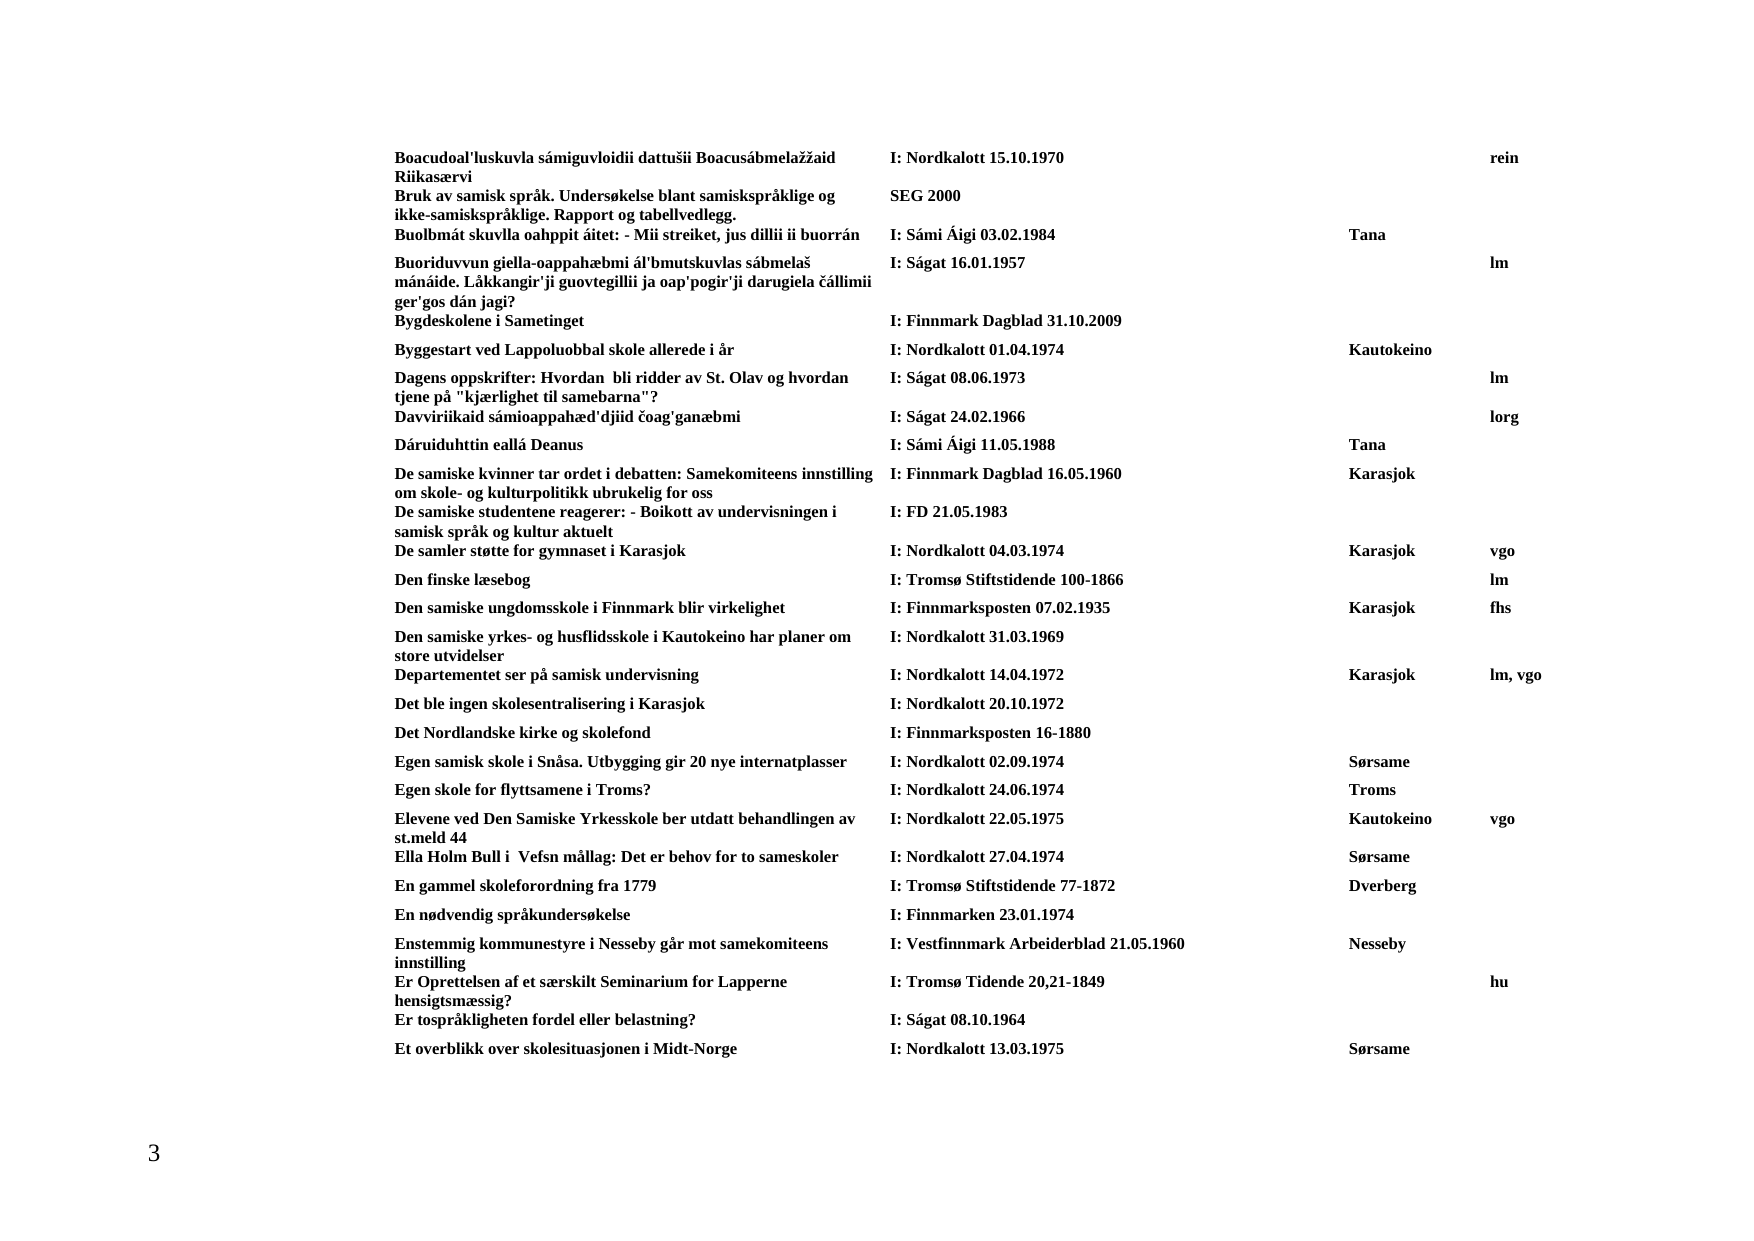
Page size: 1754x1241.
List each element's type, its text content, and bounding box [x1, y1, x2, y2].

table_cell [1341, 502, 1482, 541]
table_cell [149, 541, 387, 569]
table_cell fhs [1483, 598, 1605, 627]
table_cell Tana [1341, 435, 1482, 464]
table_cell Dagens oppskrifter: Hvordan bli ridder av St. Olav og hvordan tjene på "kjærlighet til samebarna"? [387, 368, 883, 406]
table_cell De samler støtte for gymnaset i Karasjok [387, 541, 883, 569]
table_cell [1483, 934, 1605, 972]
table_cell [1341, 723, 1482, 751]
table_cell Buolbmát skuvlla oahppit áitet: - Mii streiket, jus dillii ii buorrán [387, 224, 883, 253]
table_cell [1483, 1039, 1605, 1068]
table_cell [149, 876, 387, 905]
table_cell [149, 972, 387, 1010]
table_cell Det ble ingen skolesentralisering i Karasjok [387, 694, 883, 723]
table_cell SEG 2000 [883, 186, 1341, 224]
table_cell Enstemmig kommunestyre i Nesseby går mot samekomiteens innstilling [387, 934, 883, 972]
table_cell Er Oprettelsen af et særskilt Seminarium for Lapperne hensigtsmæssig? [387, 972, 883, 1010]
table_cell I: Finnmarken 23.01.1974 [883, 905, 1341, 933]
table_cell [1341, 972, 1482, 1010]
table_cell [149, 627, 387, 665]
table_cell Det Nordlandske kirke og skolefond [387, 723, 883, 751]
table_cell hu [1483, 972, 1605, 1010]
table_cell [149, 751, 387, 780]
table_cell Sørsame [1341, 751, 1482, 780]
table_cell Er tospråkligheten fordel eller belastning? [387, 1010, 883, 1039]
table_cell [1341, 627, 1482, 665]
table_cell I: Ságat 24.02.1966 [883, 406, 1341, 435]
table_cell De samiske kvinner tar ordet i debatten: Samekomiteens innstilling om skole- og kulturpolitikk ubrukelig for oss [387, 464, 883, 502]
table_cell [1483, 1010, 1605, 1039]
table_cell I: Ságat 16.01.1957 [883, 253, 1341, 311]
table_cell [149, 905, 387, 933]
table_cell Davviriikaid sámioappahæd'djiid čoag'ganæbmi [387, 406, 883, 435]
table_cell [1483, 186, 1605, 224]
table_cell Sørsame [1341, 1039, 1482, 1068]
table_cell I: Nordkalott 04.03.1974 [883, 541, 1341, 569]
table_cell I: Finnmarksposten 07.02.1935 [883, 598, 1341, 627]
table_cell Elevene ved Den Samiske Yrkesskole ber utdatt behandlingen av st.meld 44 [387, 809, 883, 847]
table_cell Bruk av samisk språk. Undersøkelse blant samiskspråklige og ikke-samiskspråklige. Rapport og tabellvedlegg. [387, 186, 883, 224]
table_cell [149, 847, 387, 876]
table_cell [1483, 627, 1605, 665]
table_cell Byggestart ved Lappoluobbal skole allerede i år [387, 339, 883, 368]
table_cell [149, 406, 387, 435]
table_cell lm [1483, 253, 1605, 311]
table_cell [149, 1010, 387, 1039]
table_cell [149, 809, 387, 847]
table_cell Den samiske yrkes- og husflidsskole i Kautokeino har planer om store utvidelser [387, 627, 883, 665]
table_cell I: Nordkalott 24.06.1974 [883, 780, 1341, 809]
table_cell lorg [1483, 406, 1605, 435]
table_cell [1483, 464, 1605, 502]
table_cell De samiske studentene reagerer: - Boikott av undervisningen i samisk språk og kultur aktuelt [387, 502, 883, 541]
table_cell Sørsame [1341, 847, 1482, 876]
table_cell [1483, 905, 1605, 933]
table_cell Dverberg [1341, 876, 1482, 905]
table_cell I: Ságat 08.06.1973 [883, 368, 1341, 406]
table_cell [1341, 253, 1482, 311]
table_cell I: Nordkalott 14.04.1972 [883, 665, 1341, 694]
table_cell I: Finnmark Dagblad 31.10.2009 [883, 311, 1341, 339]
table_cell Troms [1341, 780, 1482, 809]
table_cell I: Sámi Áigi 03.02.1984 [883, 224, 1341, 253]
table_cell [149, 502, 387, 541]
table_cell [1341, 905, 1482, 933]
table_cell I: Nordkalott 02.09.1974 [883, 751, 1341, 780]
table_cell [149, 665, 387, 694]
table_cell Ella Holm Bull i Vefsn mållag: Det er behov for to sameskoler [387, 847, 883, 876]
table_cell lm [1483, 569, 1605, 598]
table_cell Bygdeskolene i Sametinget [387, 311, 883, 339]
table_cell Karasjok [1341, 464, 1482, 502]
table_cell [1341, 569, 1482, 598]
table_cell [1483, 780, 1605, 809]
table_cell Departementet ser på samisk undervisning [387, 665, 883, 694]
table_cell [1483, 694, 1605, 723]
table_cell Tana [1341, 224, 1482, 253]
table_cell I: FD 21.05.1983 [883, 502, 1341, 541]
table_cell Dáruiduhttin eallá Deanus [387, 435, 883, 464]
table_cell Boacudoal'luskuvla sámiguvloidii dattušii Boacusábmelažžaid Riikasærvi [387, 148, 883, 186]
table_cell [1483, 339, 1605, 368]
table_cell vgo [1483, 541, 1605, 569]
table_cell [1483, 751, 1605, 780]
table_cell [1341, 186, 1482, 224]
table_cell [1341, 311, 1482, 339]
table_cell Buoriduvvun giella-oappahæbmi ál'bmutskuvlas sábmelaš mánáide. Låkkangir'ji guovtegillii ja oap'pogir'ji darugiela čállimii ger'gos dán jagi? [387, 253, 883, 311]
table_cell [149, 694, 387, 723]
table_cell [1341, 694, 1482, 723]
table_cell rein [1483, 148, 1605, 186]
table_cell [149, 569, 387, 598]
table_cell [1341, 148, 1482, 186]
table_cell Den finske læsebog [387, 569, 883, 598]
table_cell [149, 780, 387, 809]
table_cell vgo [1483, 809, 1605, 847]
table_cell I: Finnmarksposten 16-1880 [883, 723, 1341, 751]
table_cell [149, 598, 387, 627]
table_cell Karasjok [1341, 665, 1482, 694]
table_cell I: Vestfinnmark Arbeiderblad 21.05.1960 [883, 934, 1341, 972]
table_cell [149, 435, 387, 464]
table_cell I: Nordkalott 13.03.1975 [883, 1039, 1341, 1068]
table_cell Kautokeino [1341, 809, 1482, 847]
table_cell [1483, 435, 1605, 464]
table_cell lm, vgo [1483, 665, 1605, 694]
table_cell Egen samisk skole i Snåsa. Utbygging gir 20 nye internatplasser [387, 751, 883, 780]
table_cell I: Nordkalott 22.05.1975 [883, 809, 1341, 847]
table_cell [1483, 847, 1605, 876]
table_cell I: Nordkalott 27.04.1974 [883, 847, 1341, 876]
table_cell I: Nordkalott 20.10.1972 [883, 694, 1341, 723]
table_cell En nødvendig språkundersøkelse [387, 905, 883, 933]
table_cell [1341, 368, 1482, 406]
table_cell [149, 311, 387, 339]
table_cell Kautokeino [1341, 339, 1482, 368]
table_cell I: Nordkalott 31.03.1969 [883, 627, 1341, 665]
table_cell [1341, 406, 1482, 435]
table_cell [149, 1039, 387, 1068]
table_cell En gammel skoleforordning fra 1779 [387, 876, 883, 905]
table_cell [1483, 311, 1605, 339]
table_cell [1341, 1010, 1482, 1039]
table_cell [149, 339, 387, 368]
table_cell I: Nordkalott 15.10.1970 [883, 148, 1341, 186]
table_cell [149, 934, 387, 972]
table_cell Et overblikk over skolesituasjonen i Midt-Norge [387, 1039, 883, 1068]
table_cell I: Tromsø Stiftstidende 100-1866 [883, 569, 1341, 598]
table_cell I: Tromsø Tidende 20,21-1849 [883, 972, 1341, 1010]
table_cell Karasjok [1341, 541, 1482, 569]
table_cell lm [1483, 368, 1605, 406]
table_cell [149, 148, 387, 186]
table_cell Karasjok [1341, 598, 1482, 627]
table_cell I: Ságat 08.10.1964 [883, 1010, 1341, 1039]
table_cell I: Sámi Áigi 11.05.1988 [883, 435, 1341, 464]
table_cell [1483, 224, 1605, 253]
table_cell [149, 464, 387, 502]
table_cell Egen skole for flyttsamene i Troms? [387, 780, 883, 809]
table_cell Nesseby [1341, 934, 1482, 972]
table_cell [149, 186, 387, 224]
table_cell [149, 253, 387, 311]
table_cell [1483, 723, 1605, 751]
table_cell [1483, 876, 1605, 905]
table_cell [1483, 502, 1605, 541]
table_cell [149, 224, 387, 253]
table_cell Den samiske ungdomsskole i Finnmark blir virkelighet [387, 598, 883, 627]
table_cell I: Nordkalott 01.04.1974 [883, 339, 1341, 368]
table_cell I: Tromsø Stiftstidende 77-1872 [883, 876, 1341, 905]
table_cell [149, 723, 387, 751]
table_cell I: Finnmark Dagblad 16.05.1960 [883, 464, 1341, 502]
table_cell [149, 368, 387, 406]
